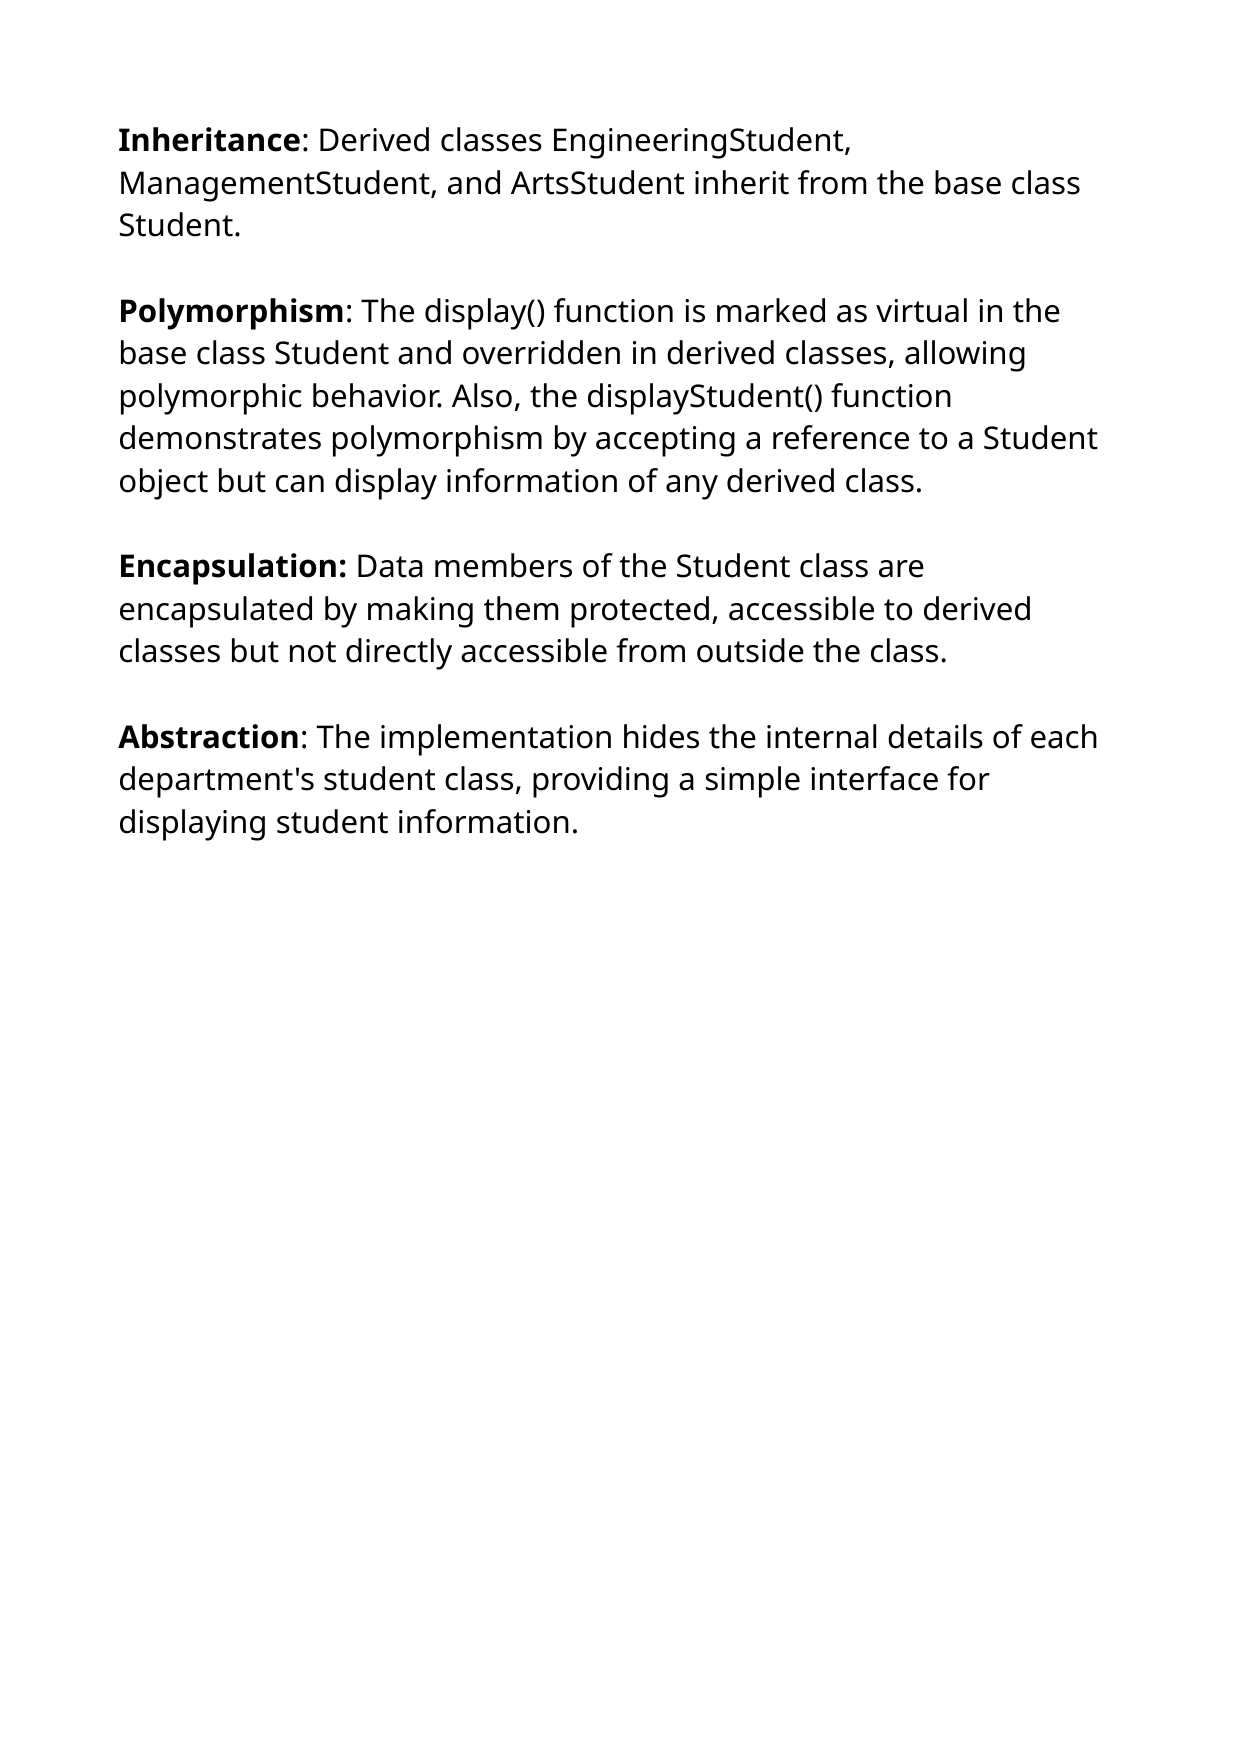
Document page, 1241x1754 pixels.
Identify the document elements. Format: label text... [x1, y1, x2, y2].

text Inheritance: Derived classes EngineeringStudent, ManagementStudent, and ArtsStudent inherit from the base class Student. [118, 118, 1122, 246]
text Polymorphism: The display() function is marked as virtual in the base class Student and overridden in derived classes, allowing polymorphic behavior. Also, the displayStudent() function demonstrates polymorphism by accepting a reference to a Student object but can display information of any derived class. [118, 288, 1122, 502]
text Abstraction: The implementation hides the internal details of each department's student class, providing a simple interface for displaying student information. [118, 714, 1122, 842]
text Encapsulation: Data members of the Student class are encapsulated by making them protected, accessible to derived classes but not directly accessible from outside the class. [118, 544, 1122, 672]
